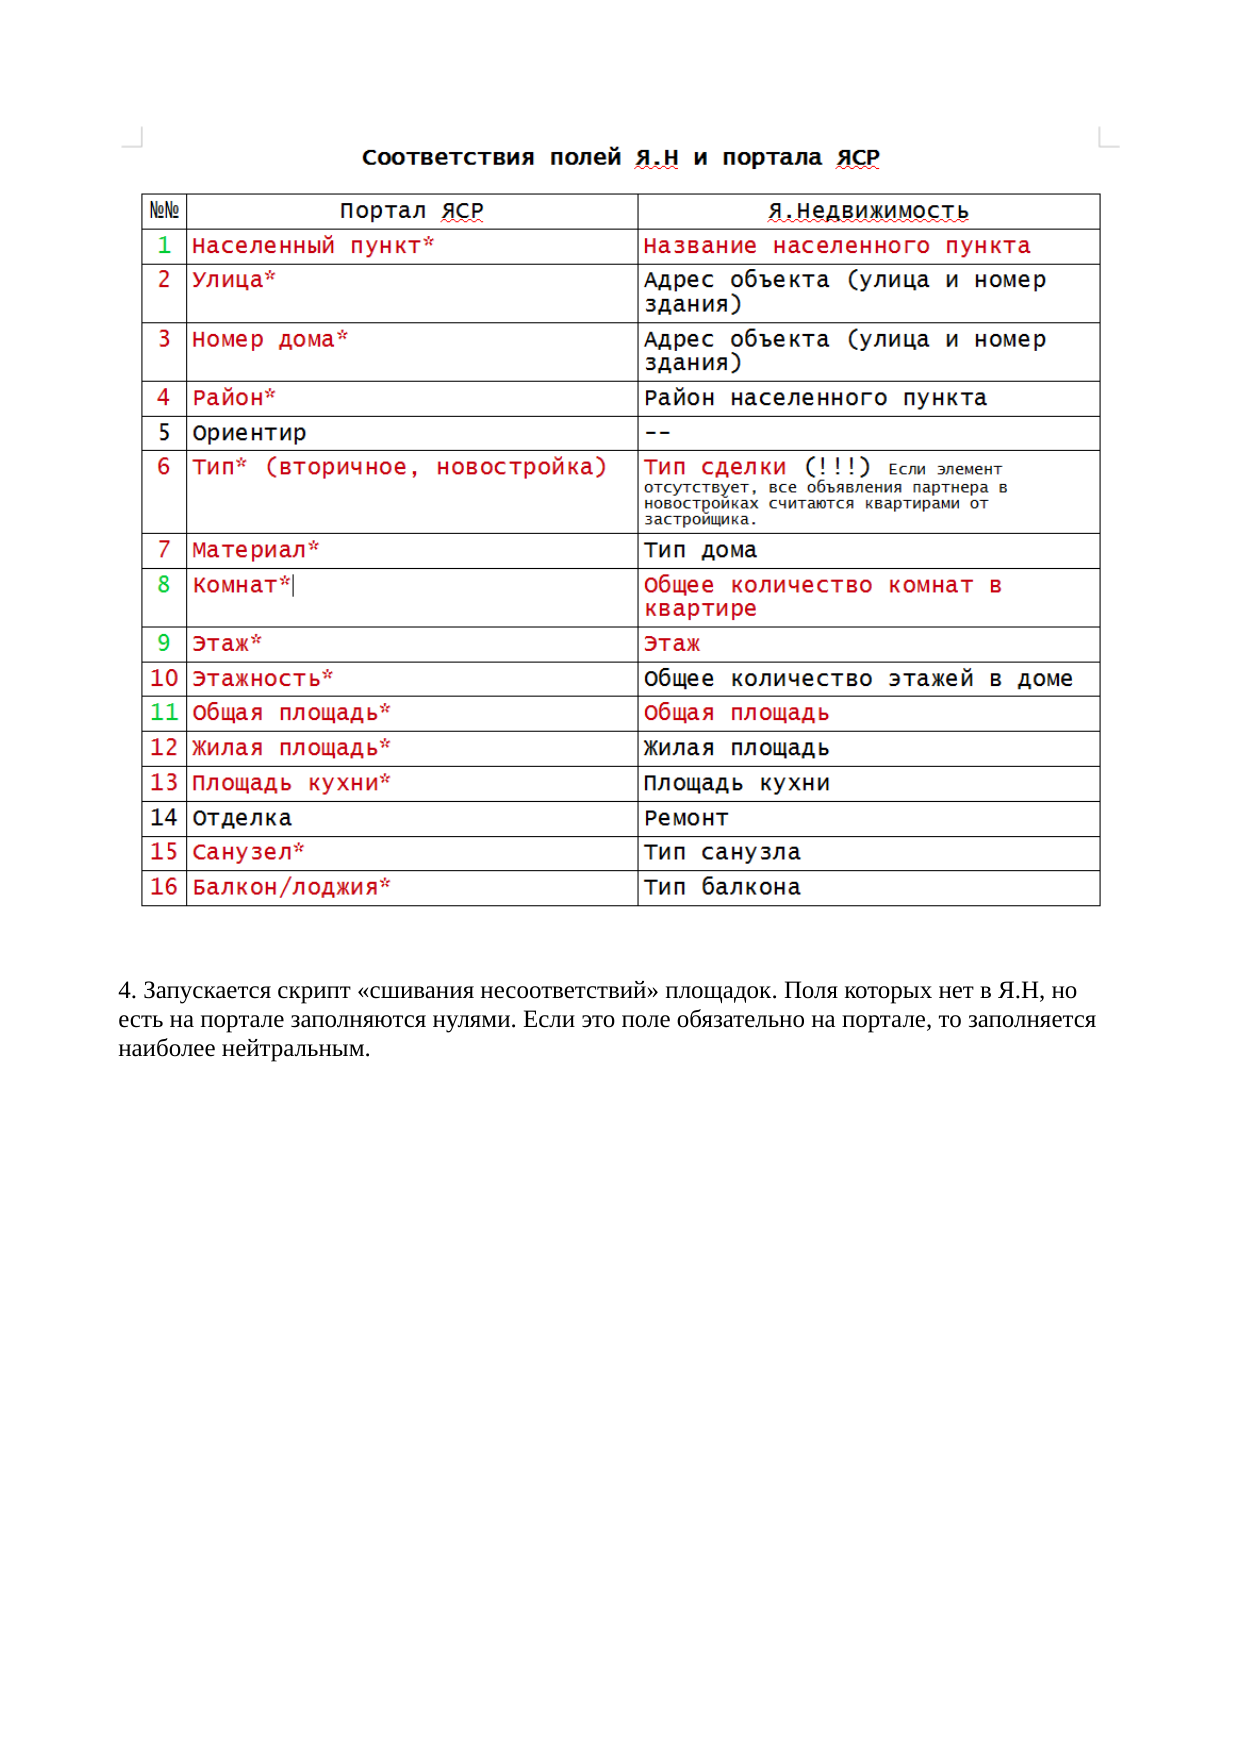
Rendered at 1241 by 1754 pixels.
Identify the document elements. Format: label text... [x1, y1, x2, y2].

picture [118, 118, 1123, 918]
text 4. Запускается скрипт «сшивания несоответствий» площадок. Поля которых нет в Я.Н, но есть на портале заполняются нулями. Если это поле обязательно на портале, то заполняется наиболее нейтральным. [118, 975, 1122, 1062]
